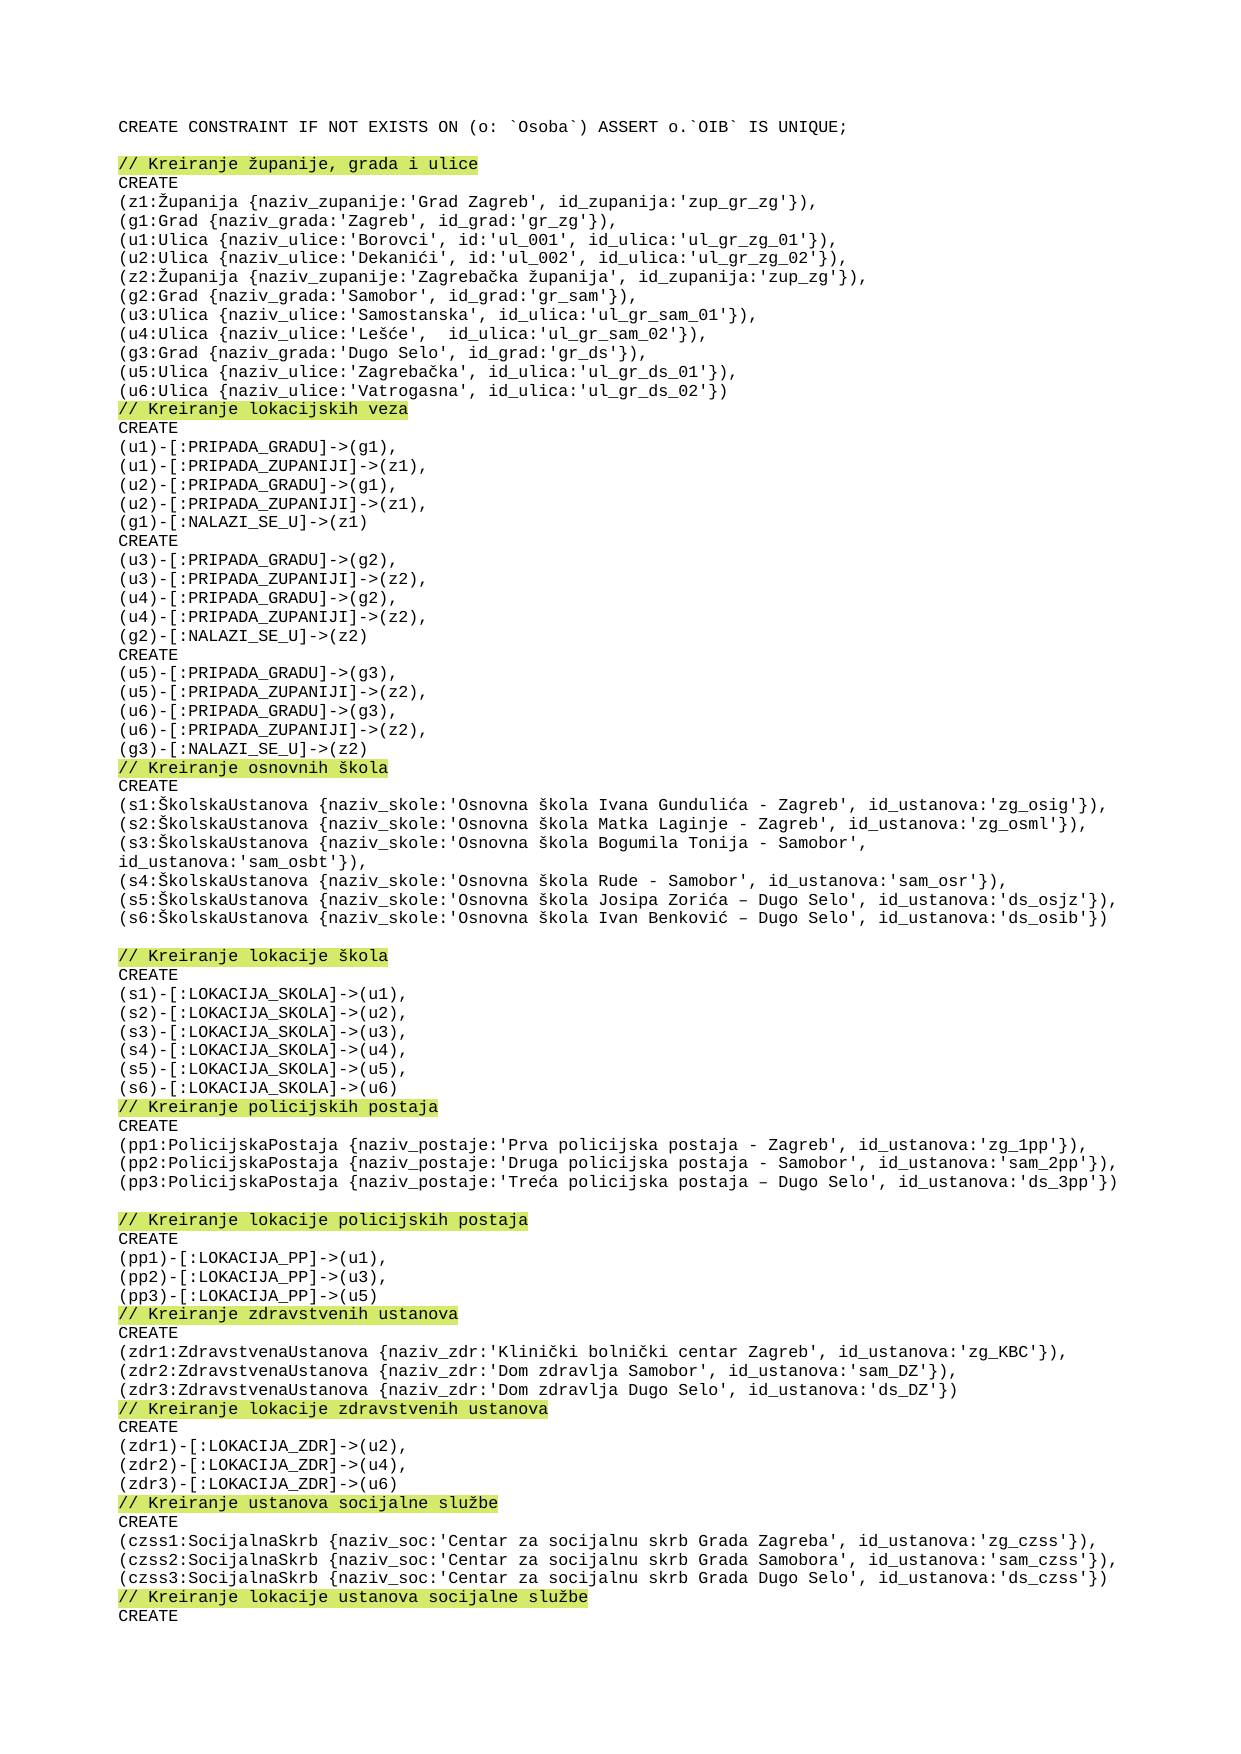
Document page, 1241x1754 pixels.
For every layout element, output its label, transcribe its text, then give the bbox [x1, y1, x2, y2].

text CREATE [118, 1513, 1122, 1532]
text (czss1:SocijalnaSkrb {naziv_soc:'Centar za socijalnu skrb Grada Zagreba', id_ustanova:'zg_czss'}), [118, 1532, 1122, 1551]
text CREATE [118, 967, 1122, 985]
text (zdr1)-[:LOKACIJA_ZDR]->(u2), [118, 1438, 1122, 1457]
text (u1)-[:PRIPADA_ZUPANIJI]->(z1), [118, 457, 1122, 476]
text (g2)-[:NALAZI_SE_U]->(z2) [118, 627, 1122, 646]
text CREATE [118, 778, 1122, 797]
text // Kreiranje zdravstvenih ustanova [118, 1306, 1122, 1325]
text // Kreiranje lokacije zdravstvenih ustanova [118, 1400, 1122, 1419]
text (u1:Ulica {naziv_ulice:'Borovci', id:'ul_001', id_ulica:'ul_gr_zg_01'}), [118, 231, 1122, 250]
text // Kreiranje ustanova socijalne službe [118, 1494, 1122, 1513]
text (u4)-[:PRIPADA_GRADU]->(g2), [118, 589, 1122, 608]
text (s5)-[:LOKACIJA_SKOLA]->(u5), [118, 1061, 1122, 1080]
text // Kreiranje lokacije škola [118, 948, 1122, 967]
text (z2:Županija {naziv_zupanije:'Zagrebačka županija', id_zupanija:'zup_zg'}), [118, 269, 1122, 288]
text (u2)-[:PRIPADA_GRADU]->(g1), [118, 476, 1122, 495]
text // Kreiranje osnovnih škola [118, 759, 1122, 778]
text (czss3:SocijalnaSkrb {naziv_soc:'Centar za socijalnu skrb Grada Dugo Selo', id_ustanova:'ds_czss'}) [118, 1570, 1122, 1589]
text (s6:ŠkolskaUstanova {naziv_skole:'Osnovna škola Ivan Benković – Dugo Selo', id_ustanova:'ds_osib'}) [118, 910, 1122, 929]
text (g1:Grad {naziv_grada:'Zagreb', id_grad:'gr_zg'}), [118, 212, 1122, 231]
text CREATE [118, 1608, 1122, 1626]
text // Kreiranje lokacije policijskih postaja [118, 1212, 1122, 1231]
text (zdr3)-[:LOKACIJA_ZDR]->(u6) [118, 1476, 1122, 1494]
text (pp1:PolicijskaPostaja {naziv_postaje:'Prva policijska postaja - Zagreb', id_ustanova:'zg_1pp'}), [118, 1136, 1122, 1155]
text (s1:ŠkolskaUstanova {naziv_skole:'Osnovna škola Ivana Gundulića - Zagreb', id_ustanova:'zg_osig'}), [118, 797, 1122, 816]
text (s2:ŠkolskaUstanova {naziv_skole:'Osnovna škola Matka Laginje - Zagreb', id_ustanova:'zg_osml'}), [118, 816, 1122, 834]
text (g3)-[:NALAZI_SE_U]->(z2) [118, 740, 1122, 759]
text (u1)-[:PRIPADA_GRADU]->(g1), [118, 439, 1122, 457]
text // Kreiranje policijskih postaja [118, 1098, 1122, 1117]
text (u3)-[:PRIPADA_GRADU]->(g2), [118, 552, 1122, 571]
text (pp3:PolicijskaPostaja {naziv_postaje:'Treća policijska postaja – Dugo Selo', id_ustanova:'ds_3pp'}) [118, 1174, 1122, 1193]
text CREATE [118, 1117, 1122, 1136]
text CREATE [118, 1231, 1122, 1249]
text (u4:Ulica {naziv_ulice:'Lešće', id_ulica:'ul_gr_sam_02'}), [118, 326, 1122, 344]
text (zdr3:ZdravstvenaUstanova {naziv_zdr:'Dom zdravlja Dugo Selo', id_ustanova:'ds_DZ'}) [118, 1381, 1122, 1400]
text CREATE CONSTRAINT IF NOT EXISTS ON (o: `Osoba`) ASSERT o.`OIB` IS UNIQUE; [118, 118, 1122, 137]
text (s4)-[:LOKACIJA_SKOLA]->(u4), [118, 1042, 1122, 1061]
text (pp1)-[:LOKACIJA_PP]->(u1), [118, 1249, 1122, 1268]
text (u3:Ulica {naziv_ulice:'Samostanska', id_ulica:'ul_gr_sam_01'}), [118, 307, 1122, 326]
text (u5:Ulica {naziv_ulice:'Zagrebačka', id_ulica:'ul_gr_ds_01'}), [118, 363, 1122, 382]
text // Kreiranje lokacijskih veza [118, 401, 1122, 420]
text (s1)-[:LOKACIJA_SKOLA]->(u1), [118, 985, 1122, 1004]
text (s2)-[:LOKACIJA_SKOLA]->(u2), [118, 1004, 1122, 1023]
text (s5:ŠkolskaUstanova {naziv_skole:'Osnovna škola Josipa Zorića – Dugo Selo', id_ustanova:'ds_osjz'}), [118, 891, 1122, 910]
text (u2)-[:PRIPADA_ZUPANIJI]->(z1), [118, 495, 1122, 514]
text (pp2:PolicijskaPostaja {naziv_postaje:'Druga policijska postaja - Samobor', id_ustanova:'sam_2pp'}), [118, 1155, 1122, 1174]
text CREATE [118, 1325, 1122, 1344]
text CREATE [118, 533, 1122, 552]
text CREATE [118, 646, 1122, 665]
text // Kreiranje županije, grada i ulice [118, 156, 1122, 175]
text (u6:Ulica {naziv_ulice:'Vatrogasna', id_ulica:'ul_gr_ds_02'}) [118, 382, 1122, 401]
text (u6)-[:PRIPADA_ZUPANIJI]->(z2), [118, 721, 1122, 740]
text (s6)-[:LOKACIJA_SKOLA]->(u6) [118, 1080, 1122, 1098]
text (zdr2:ZdravstvenaUstanova {naziv_zdr:'Dom zdravlja Samobor', id_ustanova:'sam_DZ'}), [118, 1362, 1122, 1381]
text (pp3)-[:LOKACIJA_PP]->(u5) [118, 1287, 1122, 1306]
text (zdr2)-[:LOKACIJA_ZDR]->(u4), [118, 1457, 1122, 1476]
text (z1:Županija {naziv_zupanije:'Grad Zagreb', id_zupanija:'zup_gr_zg'}), [118, 193, 1122, 212]
text (zdr1:ZdravstvenaUstanova {naziv_zdr:'Klinički bolnički centar Zagreb', id_ustanova:'zg_KBC'}), [118, 1344, 1122, 1362]
text (u3)-[:PRIPADA_ZUPANIJI]->(z2), [118, 571, 1122, 589]
text (g3:Grad {naziv_grada:'Dugo Selo', id_grad:'gr_ds'}), [118, 344, 1122, 363]
text (czss2:SocijalnaSkrb {naziv_soc:'Centar za socijalnu skrb Grada Samobora', id_ustanova:'sam_czss'}), [118, 1551, 1122, 1570]
text CREATE [118, 420, 1122, 439]
text (g1)-[:NALAZI_SE_U]->(z1) [118, 514, 1122, 533]
text (u5)-[:PRIPADA_GRADU]->(g3), [118, 665, 1122, 684]
text (u2:Ulica {naziv_ulice:'Dekanići', id:'ul_002', id_ulica:'ul_gr_zg_02'}), [118, 250, 1122, 269]
text // Kreiranje lokacije ustanova socijalne službe [118, 1589, 1122, 1608]
text (s3:ŠkolskaUstanova {naziv_skole:'Osnovna škola Bogumila Tonija - Samobor', id_ustanova:'sam_osbt'}), [118, 834, 1122, 872]
text (s4:ŠkolskaUstanova {naziv_skole:'Osnovna škola Rude - Samobor', id_ustanova:'sam_osr'}), [118, 872, 1122, 891]
text (pp2)-[:LOKACIJA_PP]->(u3), [118, 1268, 1122, 1287]
text (u5)-[:PRIPADA_ZUPANIJI]->(z2), [118, 684, 1122, 703]
text (u4)-[:PRIPADA_ZUPANIJI]->(z2), [118, 608, 1122, 627]
text CREATE [118, 175, 1122, 193]
text (s3)-[:LOKACIJA_SKOLA]->(u3), [118, 1023, 1122, 1042]
text (g2:Grad {naziv_grada:'Samobor', id_grad:'gr_sam'}), [118, 288, 1122, 307]
text CREATE [118, 1419, 1122, 1438]
text (u6)-[:PRIPADA_GRADU]->(g3), [118, 703, 1122, 721]
